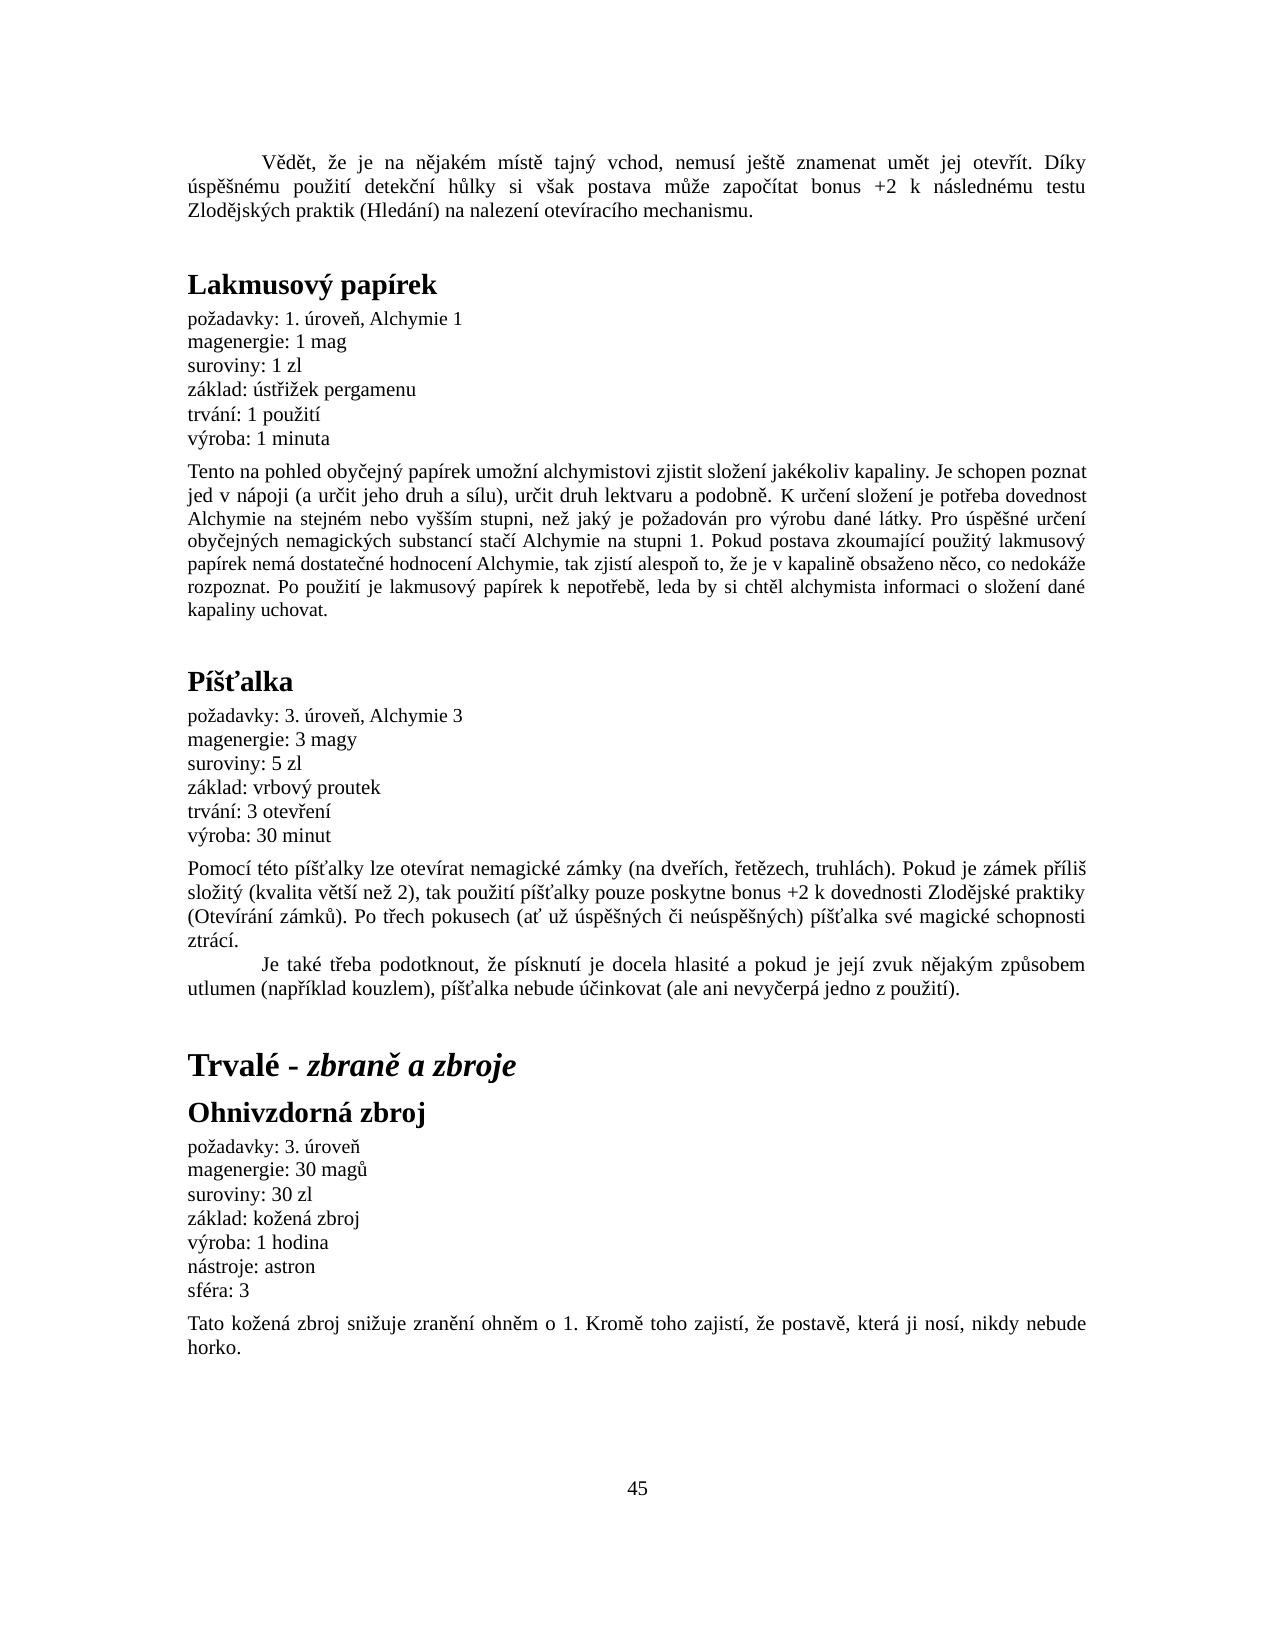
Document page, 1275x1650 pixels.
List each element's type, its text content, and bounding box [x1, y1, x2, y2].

subtitle Píšťalka [187, 664, 1087, 698]
text Vědět, že je na nějakém místě tajný vchod, nemusí ještě znamenat umět jej otevřít. Díky úspěšnému použití detekční hůlky si však postava může započítat bonus +2 k následnému testu Zlodějských praktik (Hledání) na nalezení otevíracího mechanismu. [187, 150, 1087, 222]
subtitle Ohnivzdorná zbroj [187, 1095, 1087, 1129]
text požadavky: 1. úroveň, Alchymie 1 magenergie: 1 mag suroviny: 1 zl základ: ústřižek pergamenu trvání: 1 použití výroba: 1 minuta [187, 306, 1087, 449]
subtitle Trvalé - zbraně a zbroje [187, 1045, 1087, 1083]
text požadavky: 3. úroveň magenergie: 30 magů suroviny: 30 zl základ: kožená zbroj výroba: 1 hodina nástroje: astron sféra: 3 [187, 1134, 1087, 1302]
text požadavky: 3. úroveň, Alchymie 3 magenergie: 3 magy suroviny: 5 zl základ: vrbový proutek trvání: 3 otevření výroba: 30 minut [187, 704, 1087, 847]
text Tento na pohled obyčejný papírek umožní alchymistovi zjistit složení jakékoliv kapaliny. Je schopen poznat jed v nápoji (a určit jeho druh a sílu), určit druh lektvaru a podobně. K určení složení je potřeba dovednost Alchymie na stejném nebo vyšším stupni, než jaký je požadován pro výrobu dané látky. Pro úspěšné určení obyčejných nemagických substancí stačí Alchymie na stupni 1. Pokud postava zkoumající použitý lakmusový papírek nemá dostatečné hodnocení Alchymie, tak zjistí alespoň to, že je v kapalině obsaženo něco, co nedokáže rozpoznat. Po použití je lakmusový papírek k nepotřebě, leda by si chtěl alchymista informaci o složení dané kapaliny uchovat. [187, 458, 1087, 621]
subtitle Lakmusový papírek [187, 267, 1087, 301]
text Pomocí této píšťalky lze otevírat nemagické zámky (na dveřích, řetězech, truhlách). Pokud je zámek příliš složitý (kvalita větší než 2), tak použití píšťalky pouze poskytne bonus +2 k dovednosti Zlodějské praktiky (Otevírání zámků). Po třech pokusech (ať už úspěšných či neúspěšných) píšťalka své magické schopnosti ztrácí. Je také třeba podotknout, že písknutí je docela hlasité a pokud je její zvuk nějakým způsobem utlumen (například kouzlem), píšťalka nebude účinkovat (ale ani nevyčerpá jedno z použití). [187, 856, 1087, 1000]
text Tato kožená zbroj snižuje zranění ohněm o 1. Kromě toho zajistí, že postavě, která ji nosí, nikdy nebude horko. [187, 1311, 1087, 1359]
